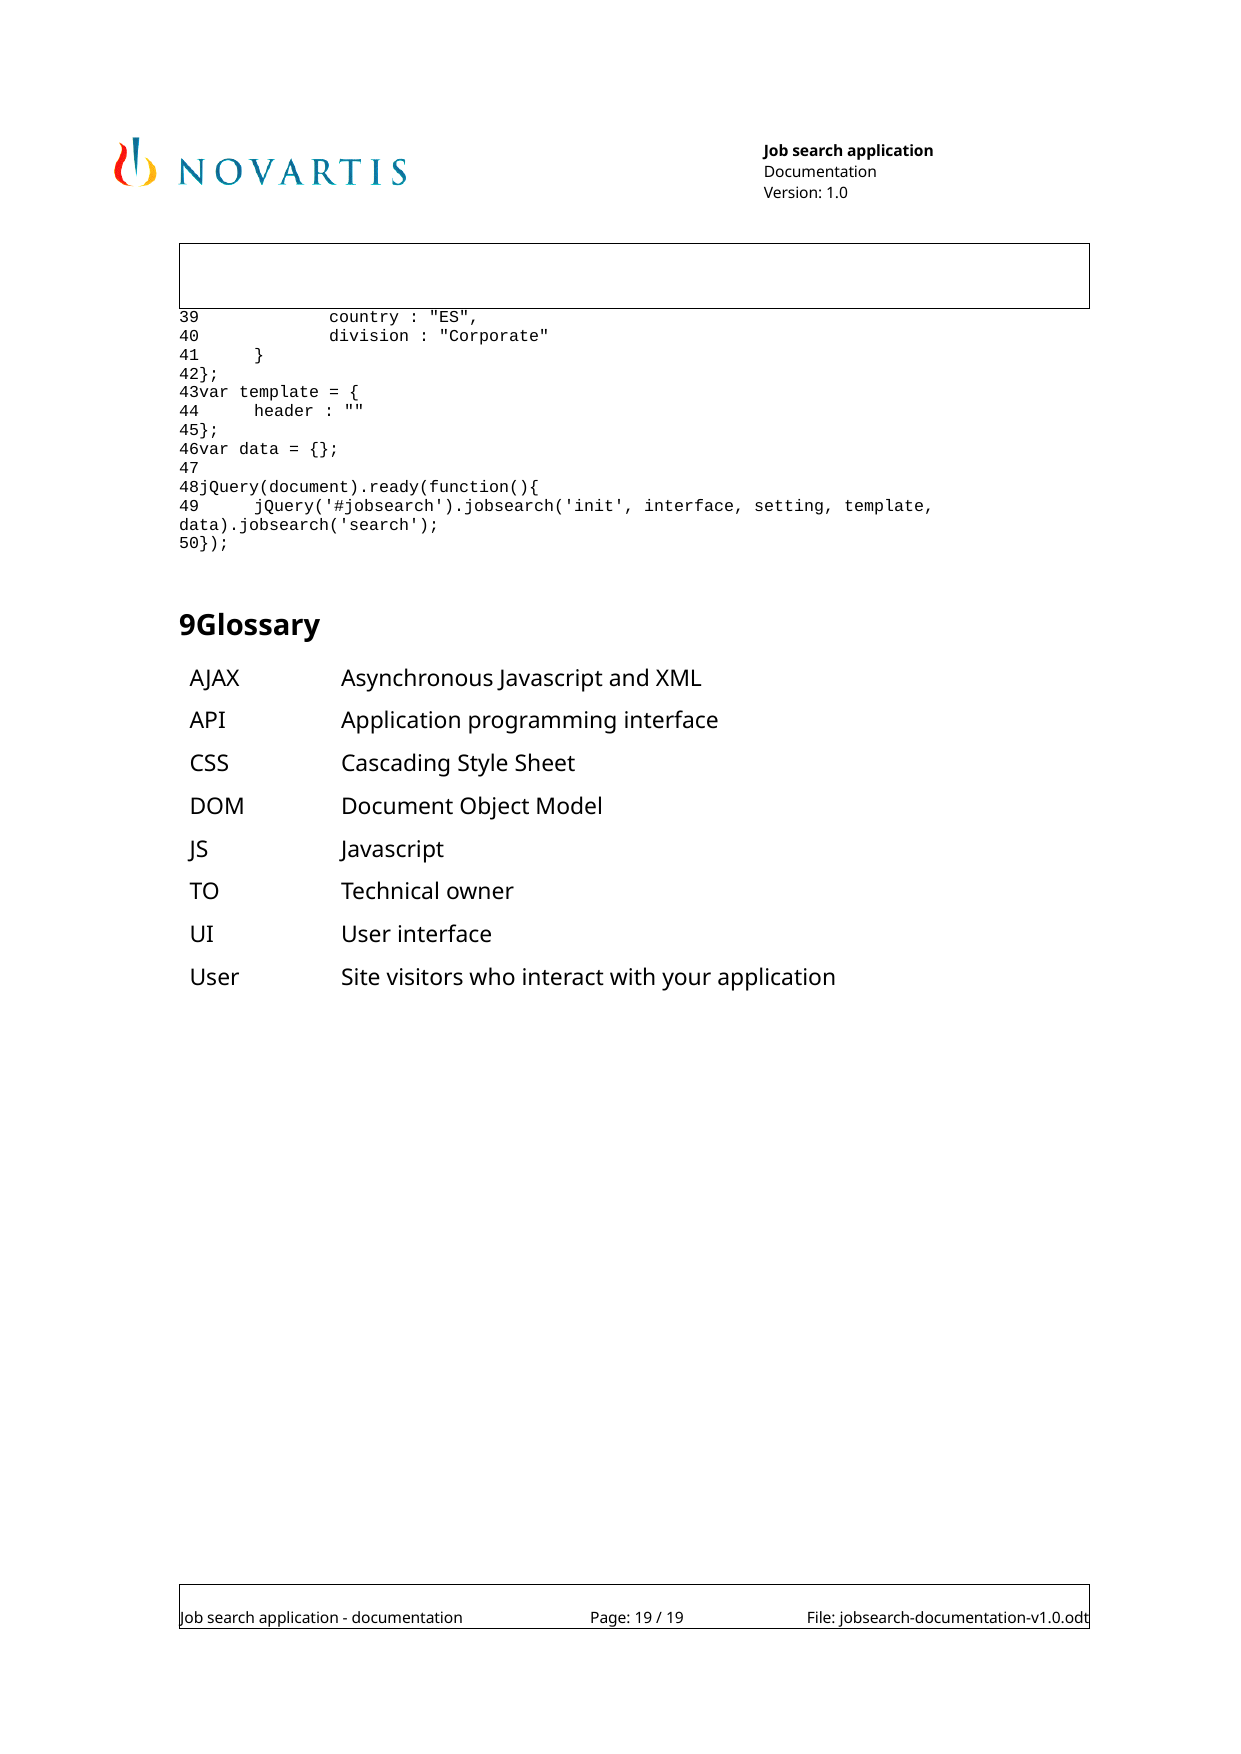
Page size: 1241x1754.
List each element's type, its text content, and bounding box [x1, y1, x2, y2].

list header : "" [179, 403, 1090, 422]
list division : "Corporate" [179, 327, 1090, 346]
table_cell UI [184, 912, 335, 955]
table_cell Technical owner [335, 870, 1095, 912]
table_cell TO [184, 870, 335, 912]
table_cell API [184, 699, 335, 741]
table_header Asynchronous Javascript and XML [335, 656, 1095, 699]
table_cell User interface [335, 912, 1095, 955]
table_cell Site visitors who interact with your application [335, 955, 1095, 998]
table_header AJAX [184, 656, 335, 699]
table_cell Javascript [335, 827, 1095, 869]
list } [179, 346, 1090, 365]
table_cell JS [184, 827, 335, 869]
list var template = { [179, 384, 1090, 403]
table_cell DOM [184, 784, 335, 827]
list var data = {}; [179, 441, 1090, 459]
table_cell Application programming interface [335, 699, 1095, 741]
list }); [179, 535, 1090, 554]
list }; [179, 365, 1090, 384]
table_cell User [184, 955, 335, 998]
list }; [179, 422, 1090, 441]
table_cell CSS [184, 741, 335, 784]
list jQuery(document).ready(function(){ [179, 478, 1090, 497]
subtitle Glossary [179, 604, 1090, 643]
table_cell Cascading Style Sheet [335, 741, 1095, 784]
table_cell Document Object Model [335, 784, 1095, 827]
list country : "ES", [179, 309, 1090, 327]
list jQuery('#jobsearch').jobsearch('init', interface, setting, template, data).jobsearch('search'); [179, 497, 1090, 535]
